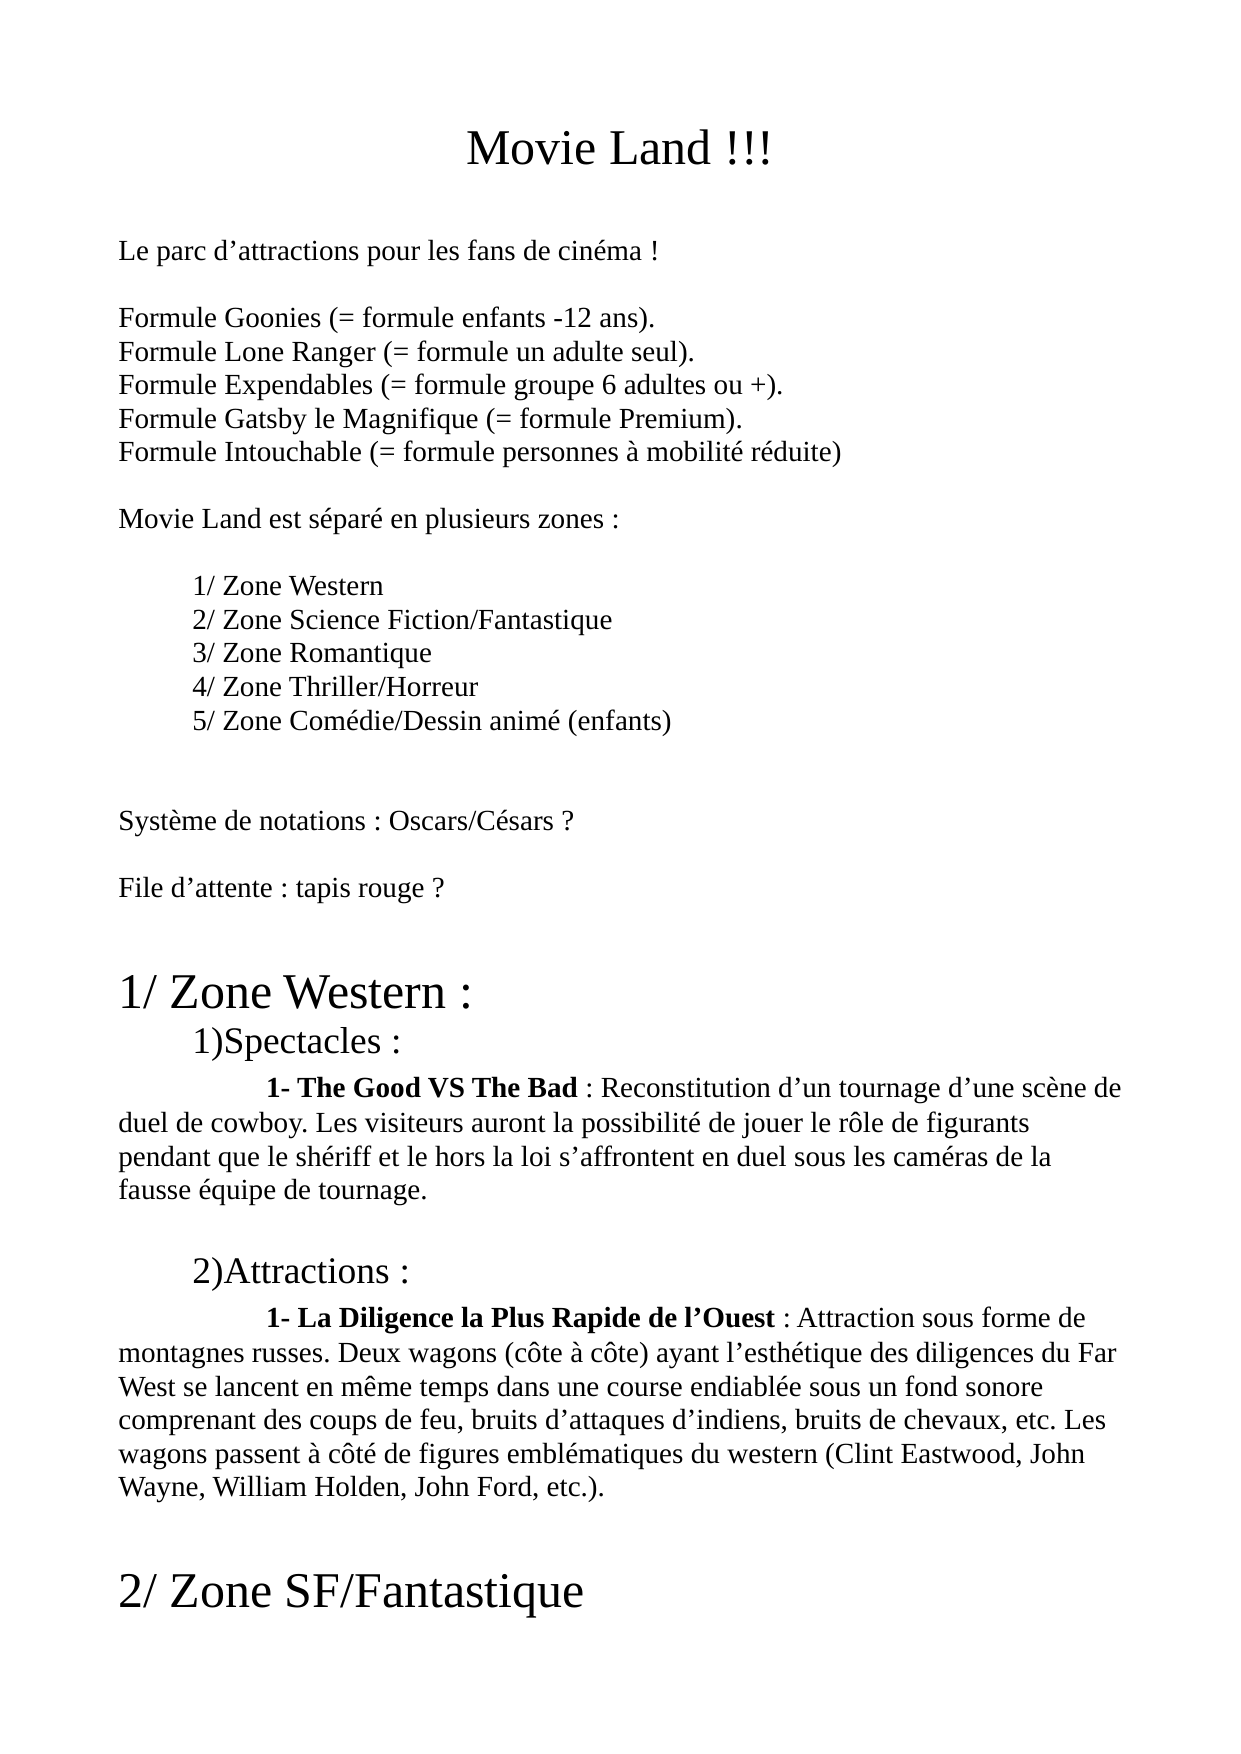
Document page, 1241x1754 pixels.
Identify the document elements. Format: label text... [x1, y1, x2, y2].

text Formule Gatsby le Magnifique (= formule Premium). [118, 401, 1122, 434]
text 1/ Zone Western : [118, 961, 1122, 1019]
text Formule Goonies (= formule enfants -12 ans). [118, 300, 1122, 334]
text 1)Spectacles : [118, 1019, 1122, 1062]
text Formule Lone Ranger (= formule un adulte seul). [118, 334, 1122, 367]
text Le parc d’attractions pour les fans de cinéma ! [118, 233, 1122, 267]
text 1/ Zone Western [118, 568, 1122, 602]
text Formule Intouchable (= formule personnes à mobilité réduite) [118, 434, 1122, 468]
text Movie Land est séparé en plusieurs zones : [118, 501, 1122, 535]
text 4/ Zone Thriller/Horreur [118, 669, 1122, 703]
text Movie Land !!! [118, 118, 1122, 176]
text 2/ Zone Science Fiction/Fantastique [118, 602, 1122, 636]
text 1- The Good VS The Bad : Reconstitution d’un tournage d’une scène de duel de cowboy. Les visiteurs auront la possibilité de jouer le rôle de figurants pendant que le shériff et le hors la loi s’affrontent en duel sous les caméras de la fausse équipe de tournage. [118, 1062, 1122, 1206]
text 5/ Zone Comédie/Dessin animé (enfants) [118, 703, 1122, 736]
text 3/ Zone Romantique [118, 636, 1122, 669]
text File d’attente : tapis rouge ? [118, 870, 1122, 904]
text Système de notations : Oscars/Césars ? [118, 803, 1122, 837]
text Formule Expendables (= formule groupe 6 adultes ou +). [118, 367, 1122, 401]
text 1- La Diligence la Plus Rapide de l’Ouest : Attraction sous forme de montagnes russes. Deux wagons (côte à côte) ayant l’esthétique des diligences du Far West se lancent en même temps dans une course endiablée sous un fond sonore comprenant des coups de feu, bruits d’attaques d’indiens, bruits de chevaux, etc. Les wagons passent à côté de figures emblématiques du western (Clint Eastwood, John Wayne, William Holden, John Ford, etc.). [118, 1292, 1122, 1503]
text 2/ Zone SF/Fantastique [118, 1560, 1122, 1618]
text 2)Attractions : [118, 1249, 1122, 1292]
